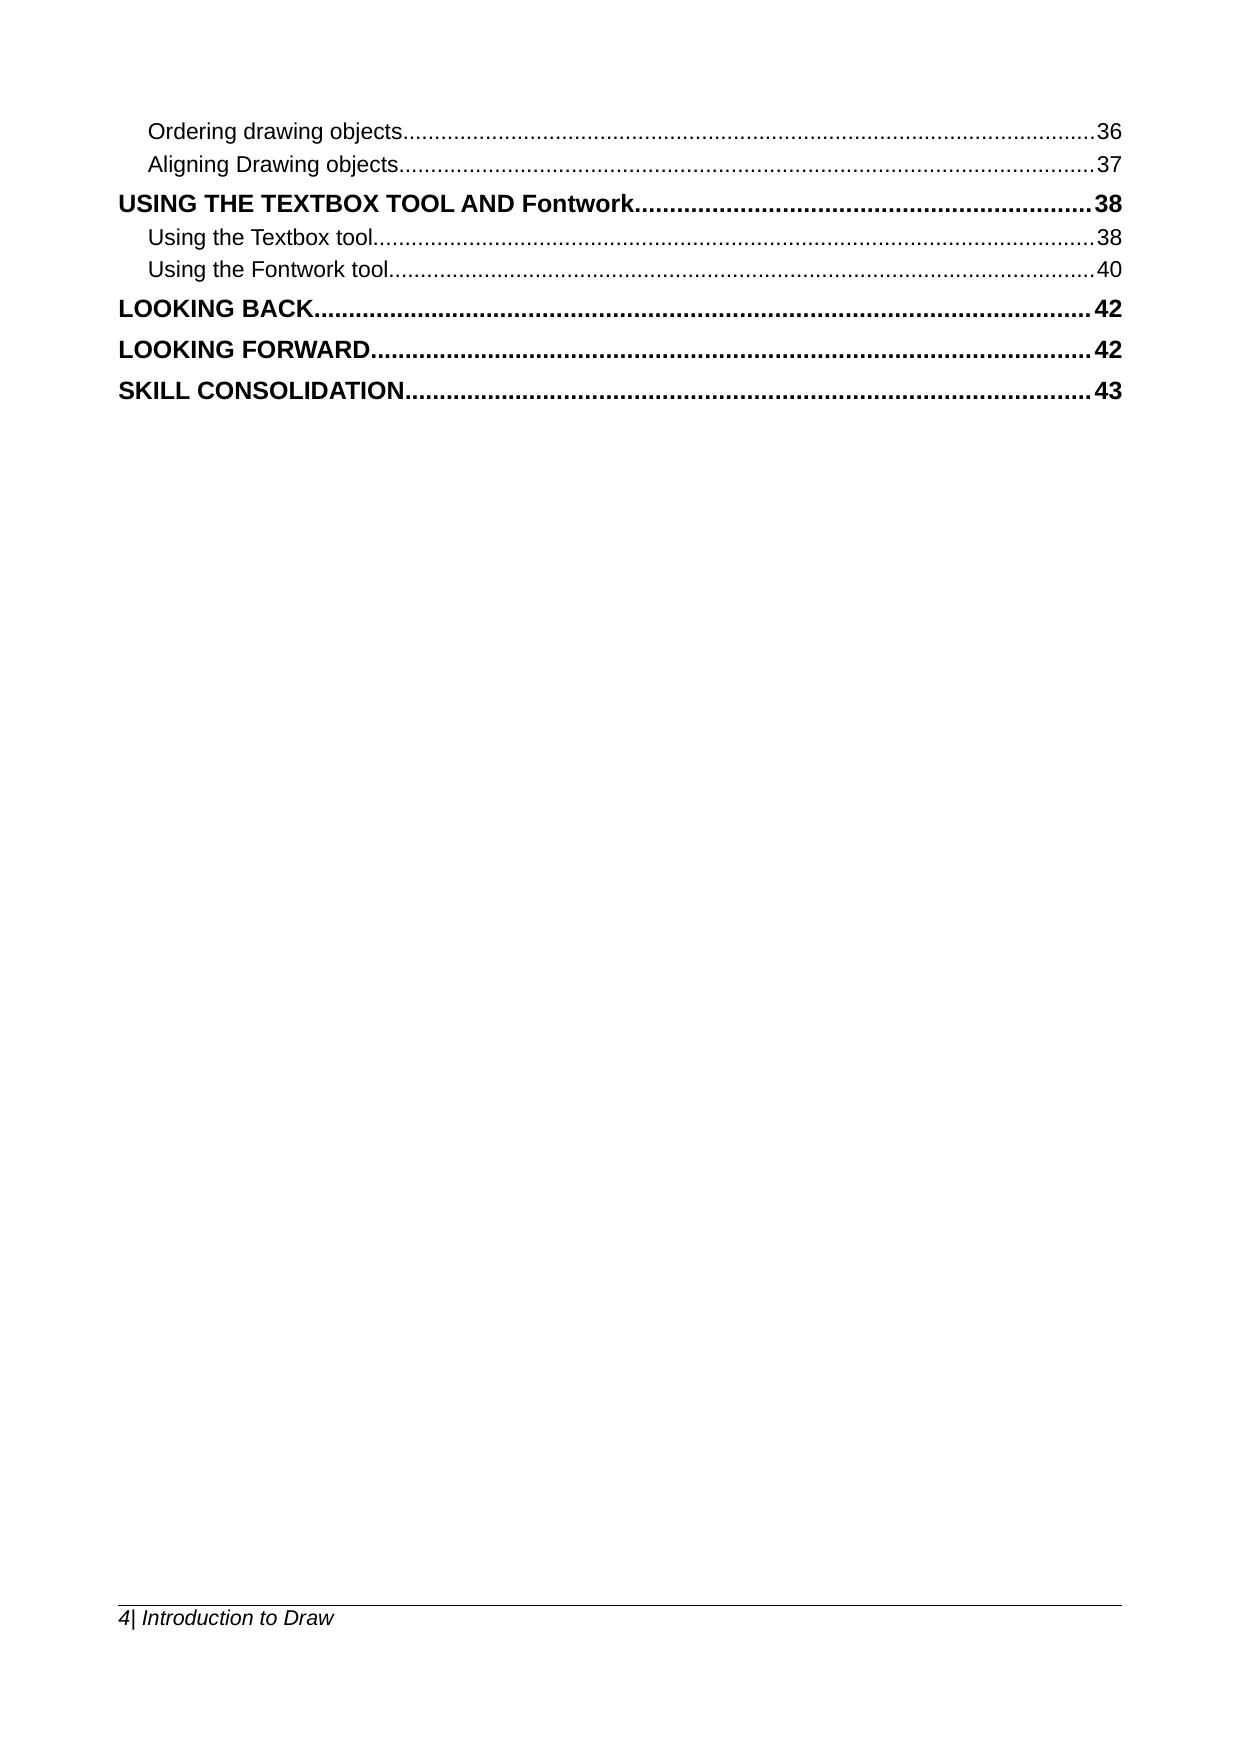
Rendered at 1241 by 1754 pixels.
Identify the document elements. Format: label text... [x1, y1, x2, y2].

text Ordering drawing objects 36 [148, 118, 1122, 144]
text SKILL CONSOLIDATION 43 [118, 376, 1122, 404]
text LOOKING BACK 42 [118, 294, 1122, 323]
text USING THE TEXTBOX TOOL AND Fontwork 38 [118, 189, 1122, 218]
text Aligning Drawing objects 37 [148, 151, 1122, 177]
text LOOKING FORWARD 42 [118, 335, 1122, 364]
text Using the Textbox tool 38 [148, 224, 1122, 250]
text Using the Fontwork tool 40 [148, 256, 1122, 282]
